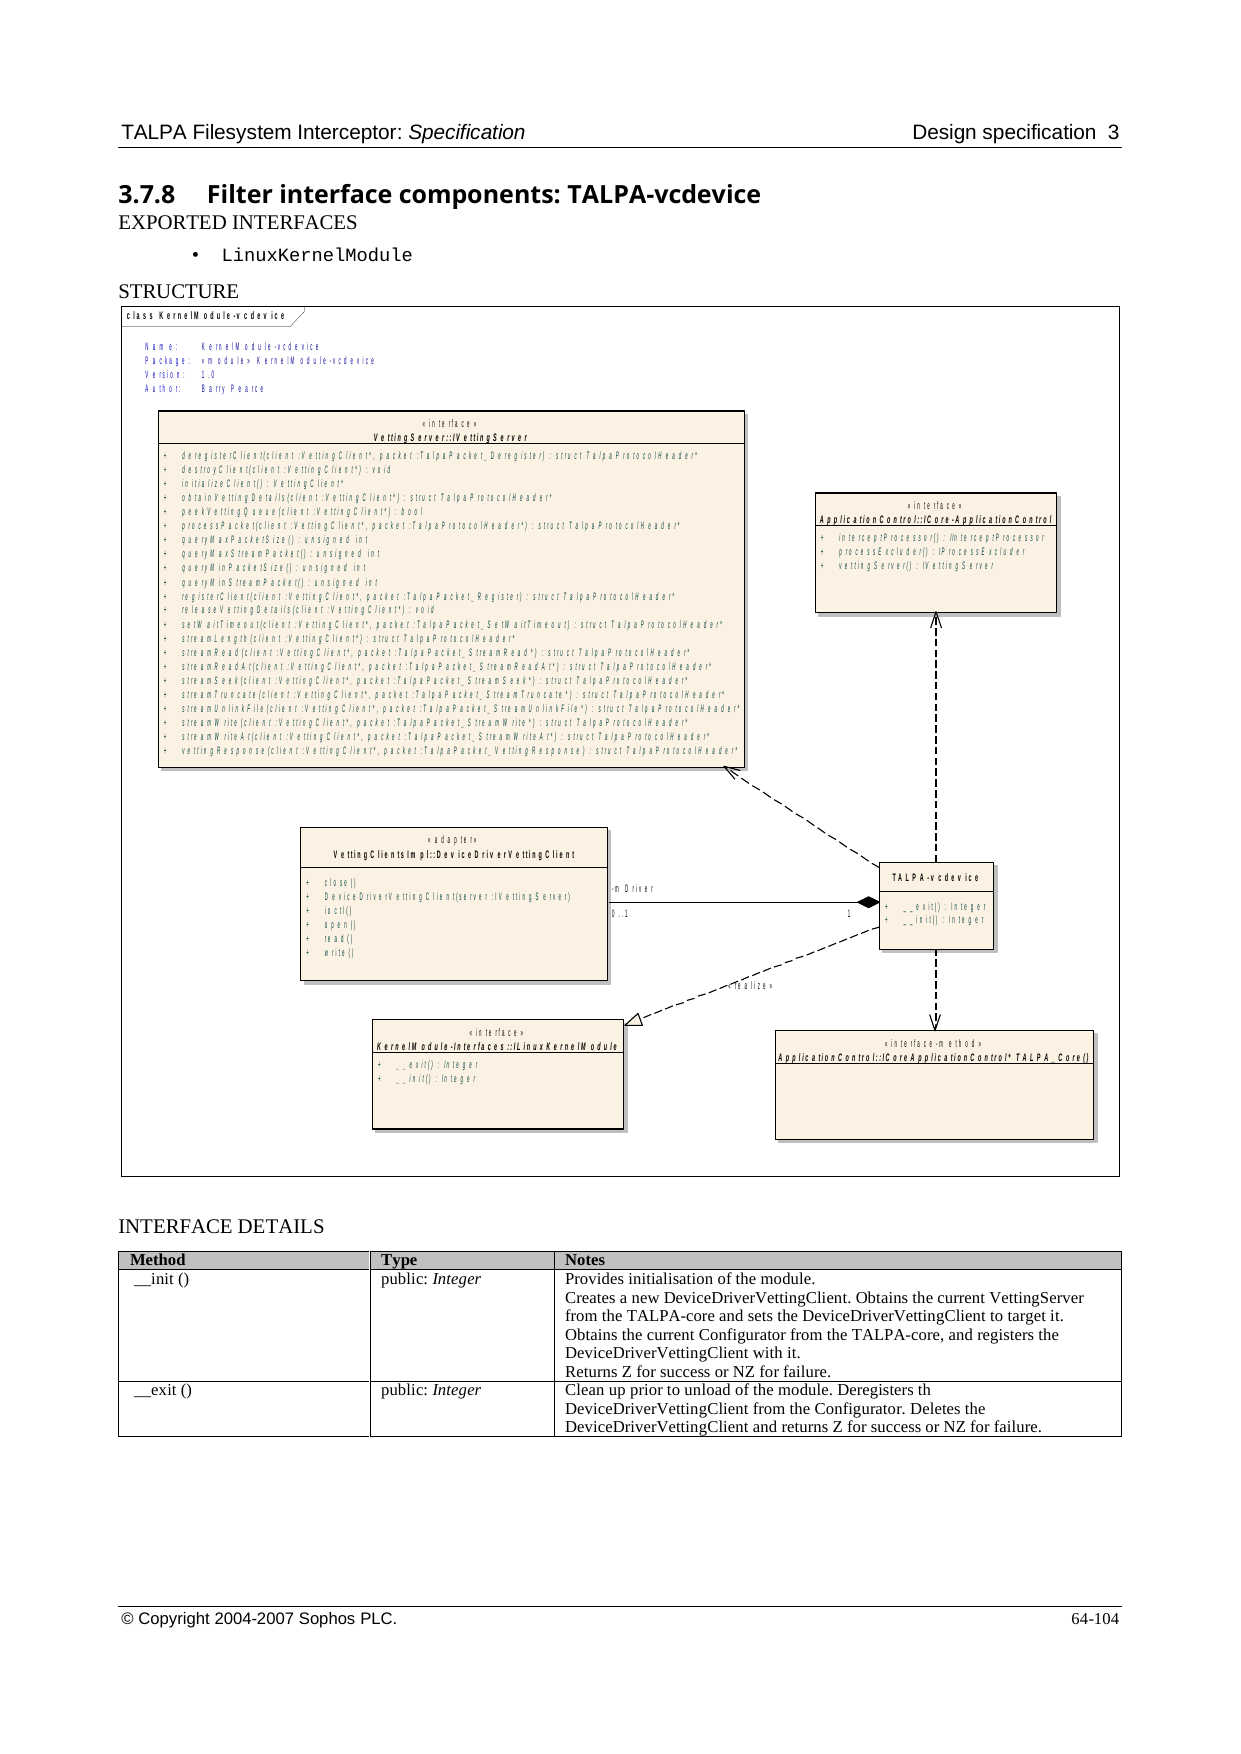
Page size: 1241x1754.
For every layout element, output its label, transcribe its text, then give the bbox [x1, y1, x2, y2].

text INTERFACE DETAILS [118, 1215, 1122, 1238]
subtitle Filter interface components: TALPA-vcdevice [118, 177, 1122, 211]
table_header Method [119, 1252, 369, 1269]
list LinuxKernelModule [192, 246, 1122, 267]
text EXPORTED INTERFACES [118, 211, 1122, 234]
table_cell __exit () [119, 1382, 369, 1436]
table_cell __init () [119, 1270, 369, 1381]
table_cell Provides initialisation of the module. Creates a new DeviceDriverVettingClient. Obtains the current VettingServer from the TALPA-core and sets the DeviceDriverVettingClient to target it. Obtains the current Configurator from the TALPA-core, and registers the DeviceDriverVettingClient with it. Returns Z for success or NZ for failure. [555, 1270, 1121, 1381]
table_cell public: Integer [371, 1270, 554, 1381]
table_cell Clean up prior to unload of the module. Deregisters th DeviceDriverVettingClient from the Configurator. Deletes the DeviceDriverVettingClient and returns Z for success or NZ for failure. [555, 1382, 1121, 1436]
table_header Notes [555, 1252, 1121, 1269]
text STRUCTURE [118, 280, 1122, 303]
table_header Type [371, 1252, 554, 1269]
table_cell public: Integer [371, 1382, 554, 1436]
